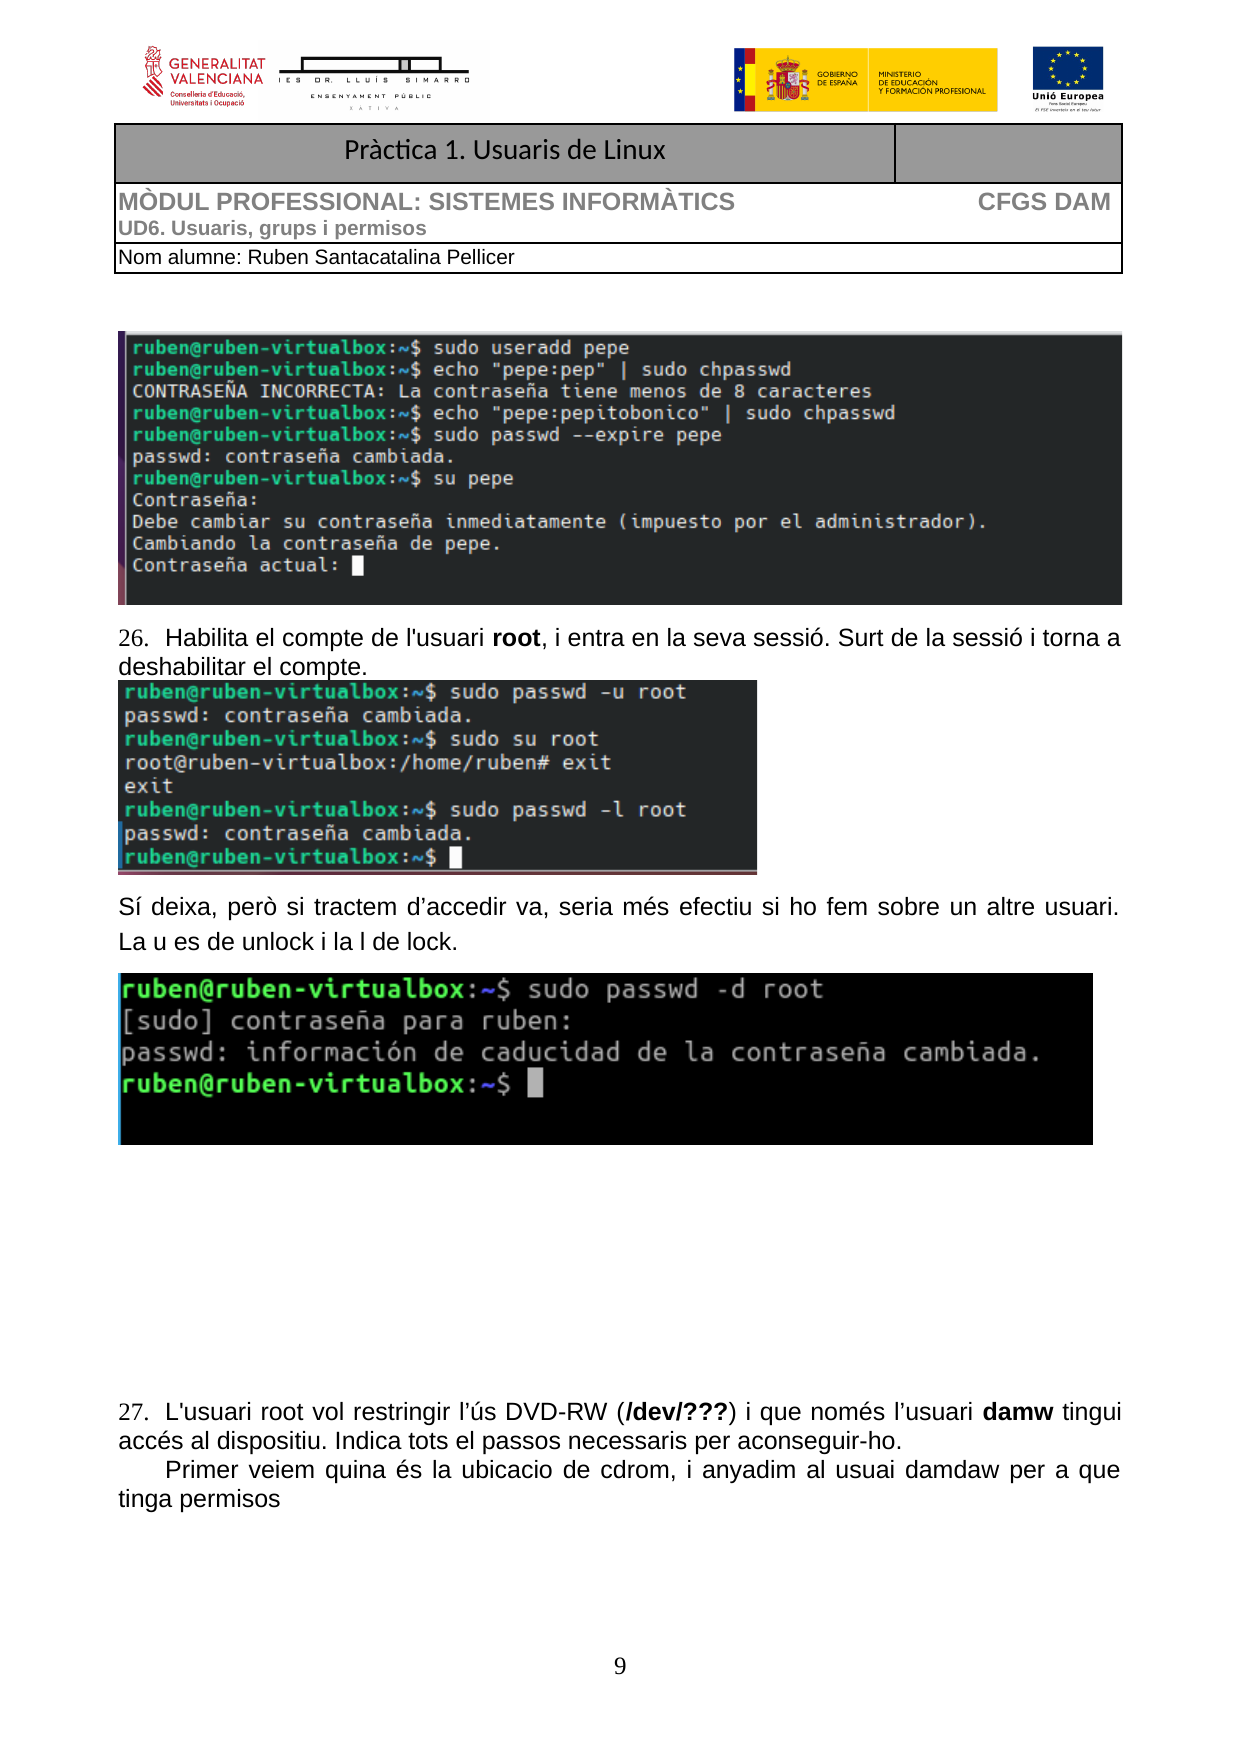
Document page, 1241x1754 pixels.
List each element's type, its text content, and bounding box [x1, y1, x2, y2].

picture [118, 331, 1123, 605]
picture [1032, 46, 1104, 112]
picture [142, 40, 490, 122]
list Habilita el compte de l'usuari root, i entra en la seva sessió. Surt de la sessió i torna a deshabilitar el compte. [118, 623, 1122, 680]
text Sí deixa, però si tractem d’accedir va, seria més efectiu si ho fem sobre un altre usuari. La u es de unlock i la l de lock. [118, 892, 1122, 956]
list L'usuari root vol restringir l’ús DVD-RW (/dev/???) i que només l’usuari damw tingui accés al dispositiu. Indica tots el passos necessaris per aconseguir-ho. [118, 1397, 1122, 1455]
picture [118, 973, 1093, 1145]
picture [118, 680, 758, 875]
picture [732, 46, 998, 113]
list Primer veiem quina és la ubicacio de cdrom, i anyadim al usuai damdaw per a que tinga permisos [118, 1455, 1122, 1512]
